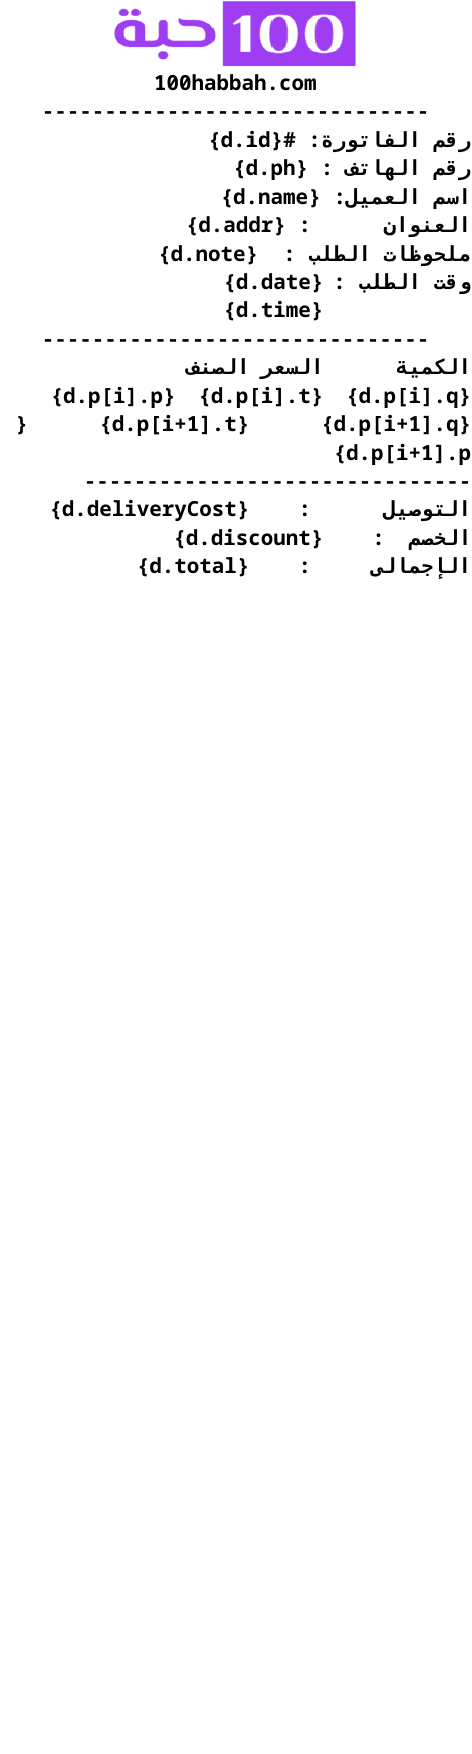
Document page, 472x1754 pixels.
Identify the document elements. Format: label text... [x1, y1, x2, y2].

text العنوان : {d.addr} [0, 210, 471, 239]
text ------------------------------- [0, 466, 471, 494]
text ------------------------------- [0, 96, 471, 125]
text {d.time} [0, 296, 471, 324]
text الخصم : {d.discount} [0, 523, 471, 551]
text اسم العميل: {d.name} [0, 182, 471, 210]
text وقت الطلب : {d.date} [0, 267, 471, 296]
text ------------------------------- [0, 324, 471, 352]
text الإجمالى : {d.total} [0, 551, 471, 580]
text 100habbah.com [0, 0, 471, 96]
text {d.p[i].q} {d.p[i].t} {d.p[i].p} [0, 381, 471, 409]
text رقم الفاتورة: #{d.id} [0, 125, 471, 153]
picture [111, 0, 360, 68]
text ملحوظات الطلب : {d.note} [0, 239, 471, 267]
text التوصيل : {d.deliveryCost} [0, 494, 471, 523]
text الكمية السعر الصنف [0, 352, 471, 381]
text رقم الهاتف : {d.ph} [0, 153, 471, 182]
text {d.p[i+1].q} {d.p[i+1].t} {d.p[i+1].p} [0, 409, 471, 466]
